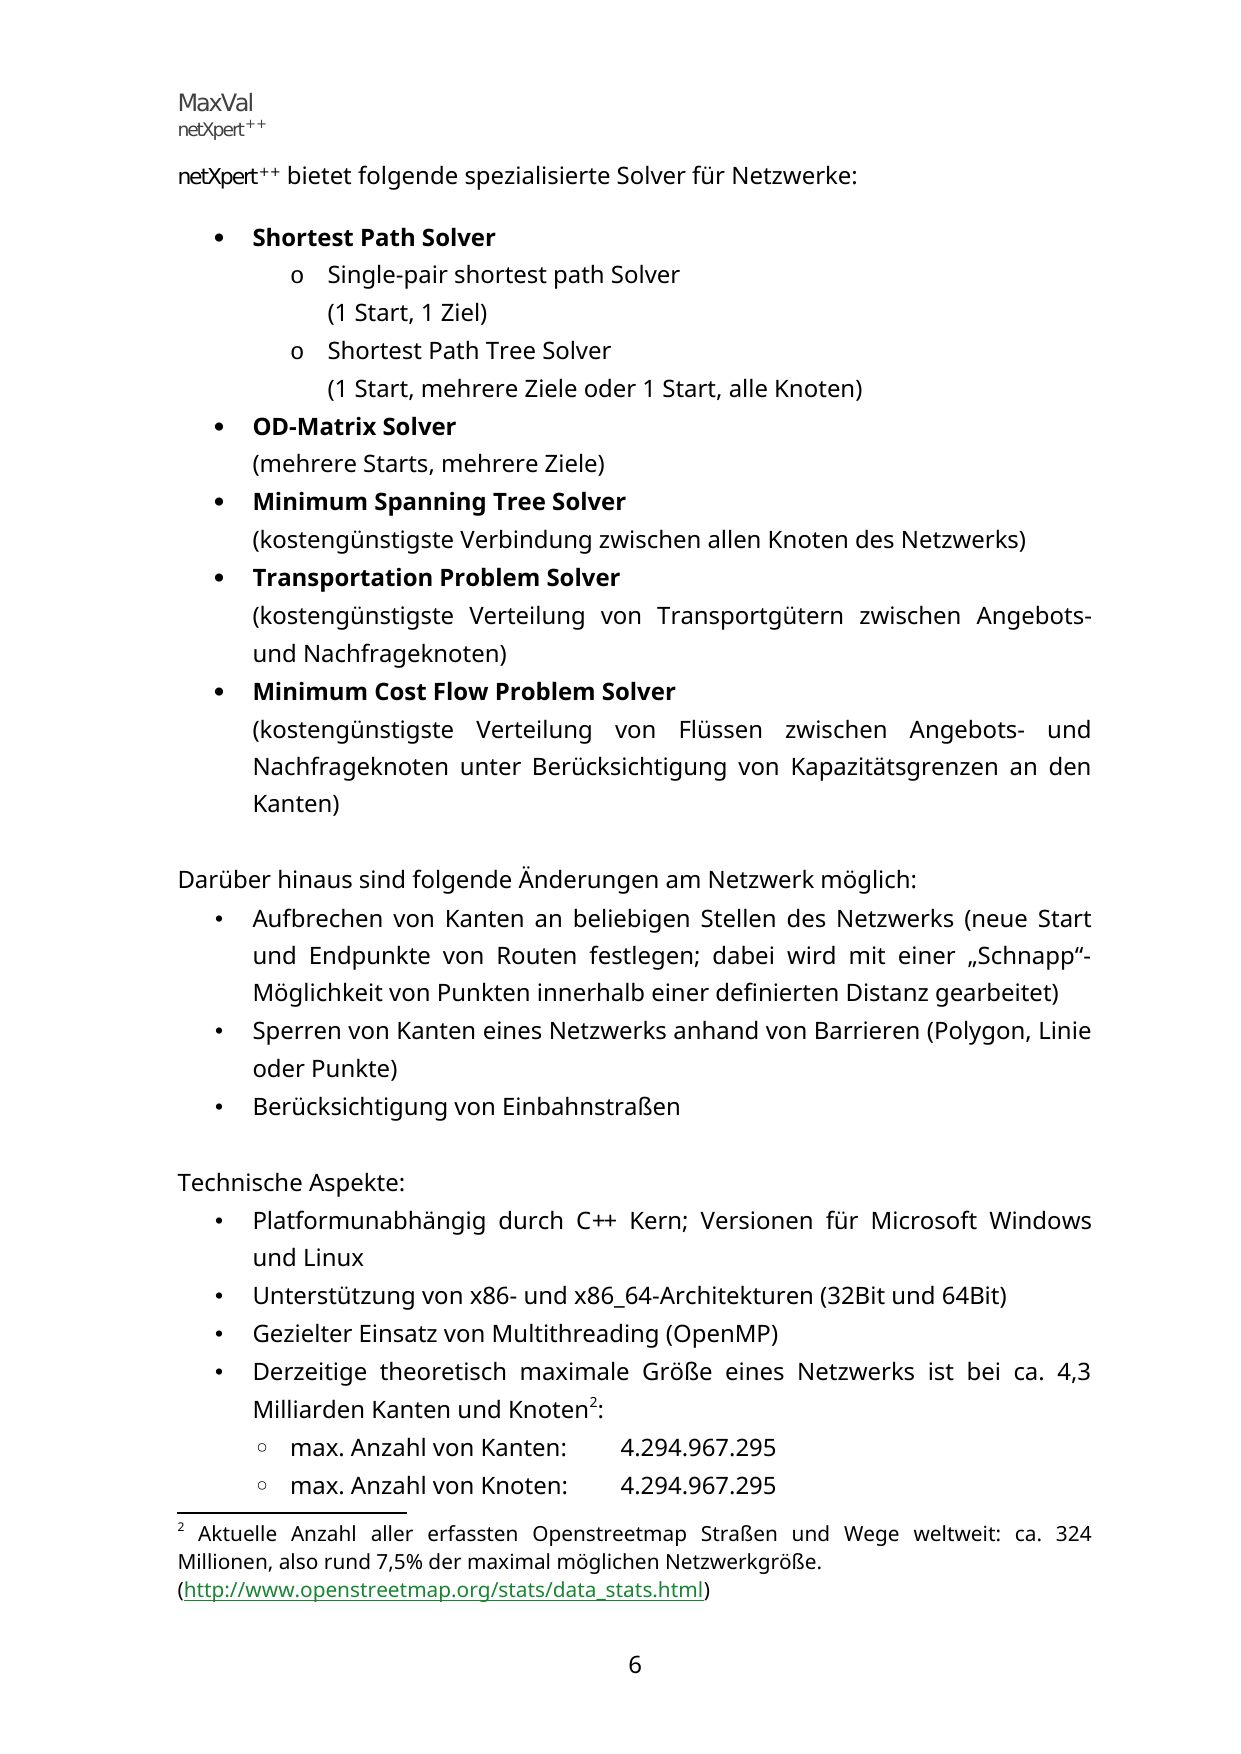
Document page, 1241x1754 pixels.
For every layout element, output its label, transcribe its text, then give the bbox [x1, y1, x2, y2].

list OD-Matrix Solver (mehrere Starts, mehrere Ziele) [215, 409, 1092, 479]
list Single-pair shortest path Solver (1 Start, 1 Ziel) [290, 258, 1092, 328]
list max. Anzahl von Knoten: 4.294.967.295 [252, 1468, 1092, 1501]
list Shortest Path Tree Solver (1 Start, mehrere Ziele oder 1 Start, alle Knoten) [290, 334, 1092, 404]
list Aktuelle Anzahl aller erfassten Openstreetmap Straßen und Wege weltweit: ca. 324 Millionen, also rund 7,5% der maximal möglichen Netzwerkgröße. [177, 1519, 1092, 1576]
list (kostengünstigste Verteilung von Flüssen zwischen Angebots- und Nachfrageknoten unter Berücksichtigung von Kapazitätsgrenzen an den Kanten) [215, 712, 1092, 820]
list (kostengünstigste Verteilung von Transportgütern zwischen Angebots- und Nachfrageknoten) [215, 599, 1092, 669]
list Minimum Cost Flow Problem Solver [215, 674, 1092, 707]
text netXpert++ bietet folgende spezialisierte Solver für Netzwerke: [177, 159, 1092, 191]
list (kostengünstigste Verbindung zwischen allen Knoten des Netzwerks) [215, 523, 1092, 556]
list Aufbrechen von Kanten an beliebigen Stellen des Netzwerks (neue Start und Endpunkte von Routen festlegen; dabei wird mit einer „Schnapp“-Möglichkeit von Punkten innerhalb einer definierten Distanz gearbeitet) [215, 901, 1092, 1009]
list Darüber hinaus sind folgende Änderungen am Netzwerk möglich: [177, 863, 1092, 896]
list Unterstützung von x86- und x86_64-Architekturen (32Bit und 64Bit) [215, 1279, 1092, 1312]
list Berücksichtigung von Einbahnstraßen [215, 1089, 1092, 1122]
list Gezielter Einsatz von Multithreading (OpenMP) [215, 1317, 1092, 1350]
list Shortest Path Solver [215, 220, 1092, 253]
list Minimum Spanning Tree Solver [215, 485, 1092, 518]
list (http://www.openstreetmap.org/stats/data_stats.html) [177, 1576, 1092, 1604]
list Sperren von Kanten eines Netzwerks anhand von Barrieren (Polygon, Linie oder Punkte) [215, 1014, 1092, 1084]
list Platformunabhängig durch C++ Kern; Versionen für Microsoft Windows und Linux [215, 1204, 1092, 1274]
list Transportation Problem Solver [215, 561, 1092, 594]
list Technische Aspekte: [177, 1166, 1092, 1198]
list max. Anzahl von Kanten: 4.294.967.295 [252, 1431, 1092, 1463]
list Derzeitige theoretisch maximale Größe eines Netzwerks ist bei ca. 4,3 Milliarden Kanten und Knoten: [215, 1355, 1092, 1425]
